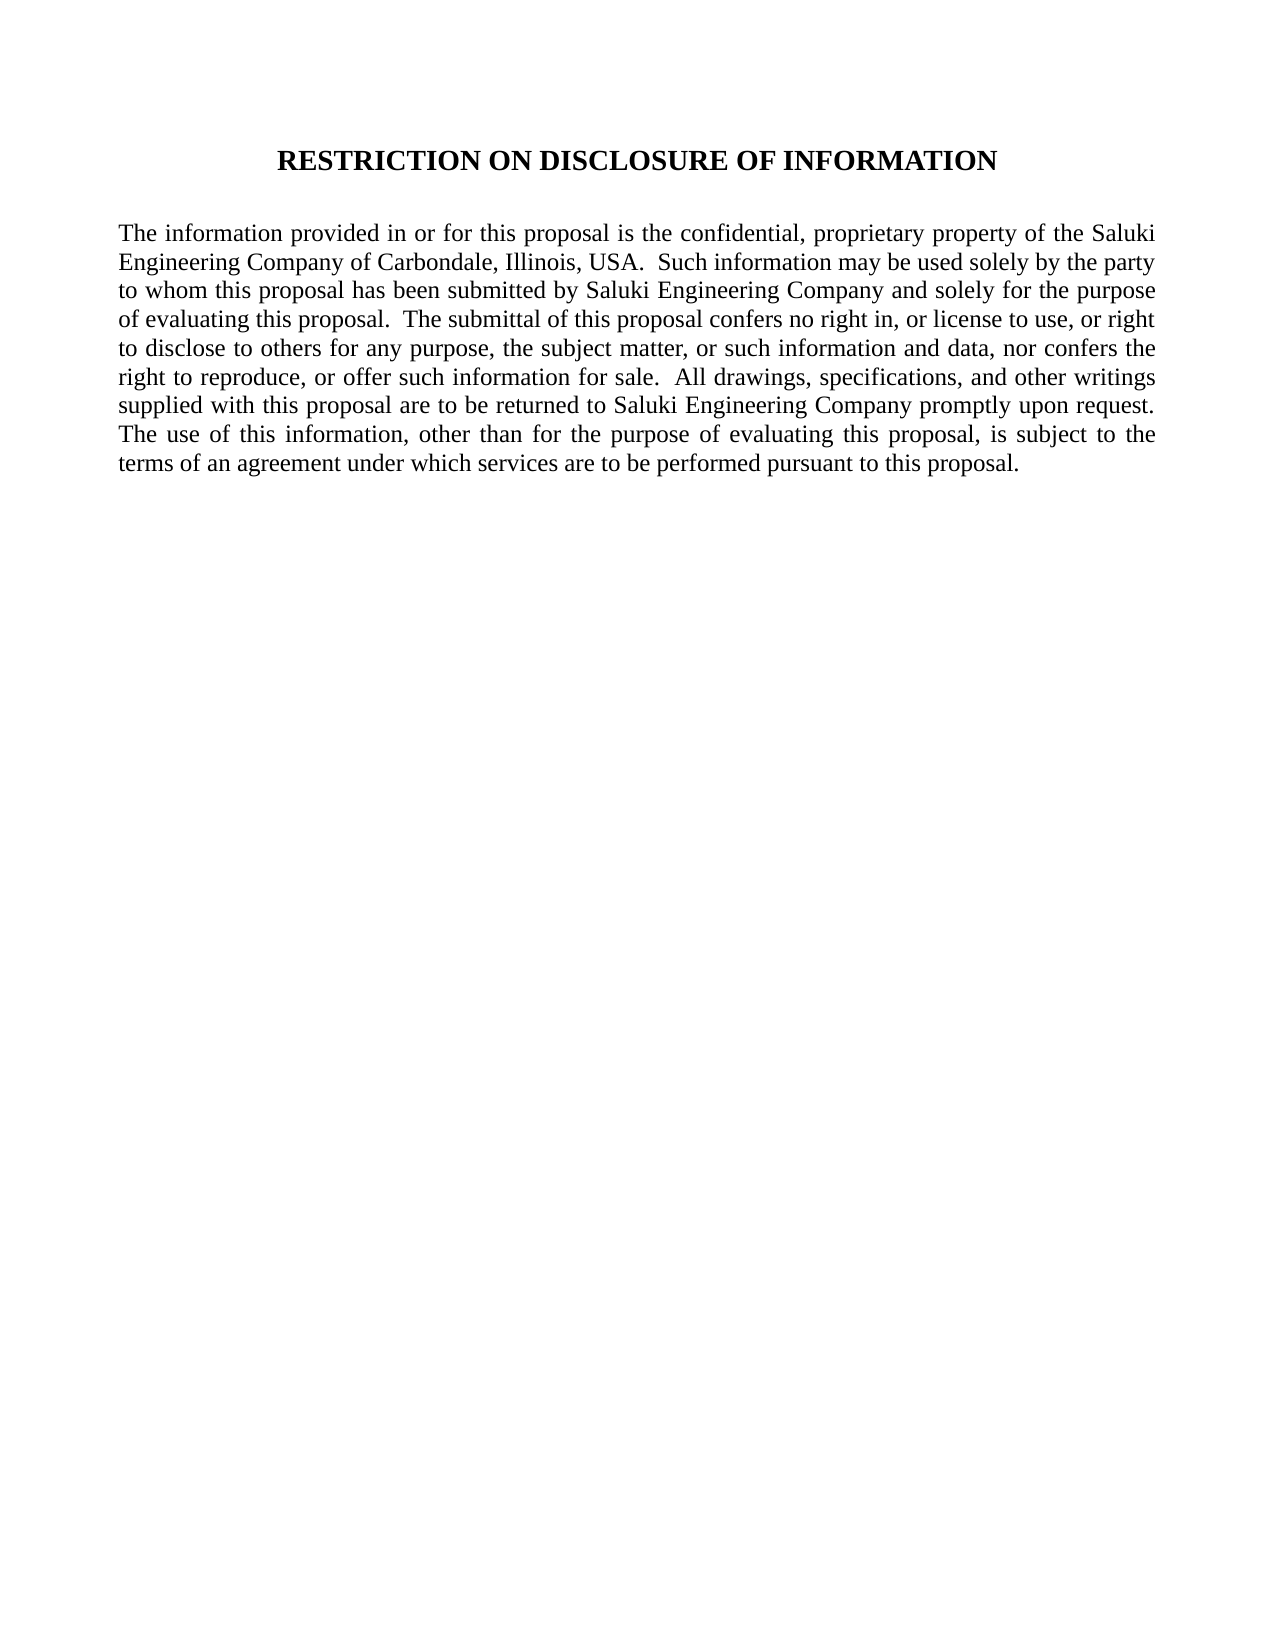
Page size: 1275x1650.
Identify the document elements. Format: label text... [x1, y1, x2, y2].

subtitle RESTRICTION ON DISCLOSURE OF INFORMATION [118, 143, 1157, 177]
text The information provided in or for this proposal is the confidential, proprietary property of the Saluki Engineering Company of Carbondale, Illinois, USA. Such information may be used solely by the party to whom this proposal has been submitted by Saluki Engineering Company and solely for the purpose of evaluating this proposal. The submittal of this proposal confers no right in, or license to use, or right to disclose to others for any purpose, the subject matter, or such information and data, nor confers the right to reproduce, or offer such information for sale. All drawings, specifications, and other writings supplied with this proposal are to be returned to Saluki Engineering Company promptly upon request. The use of this information, other than for the purpose of evaluating this proposal, is subject to the terms of an agreement under which services are to be performed pursuant to this proposal. [118, 218, 1157, 477]
